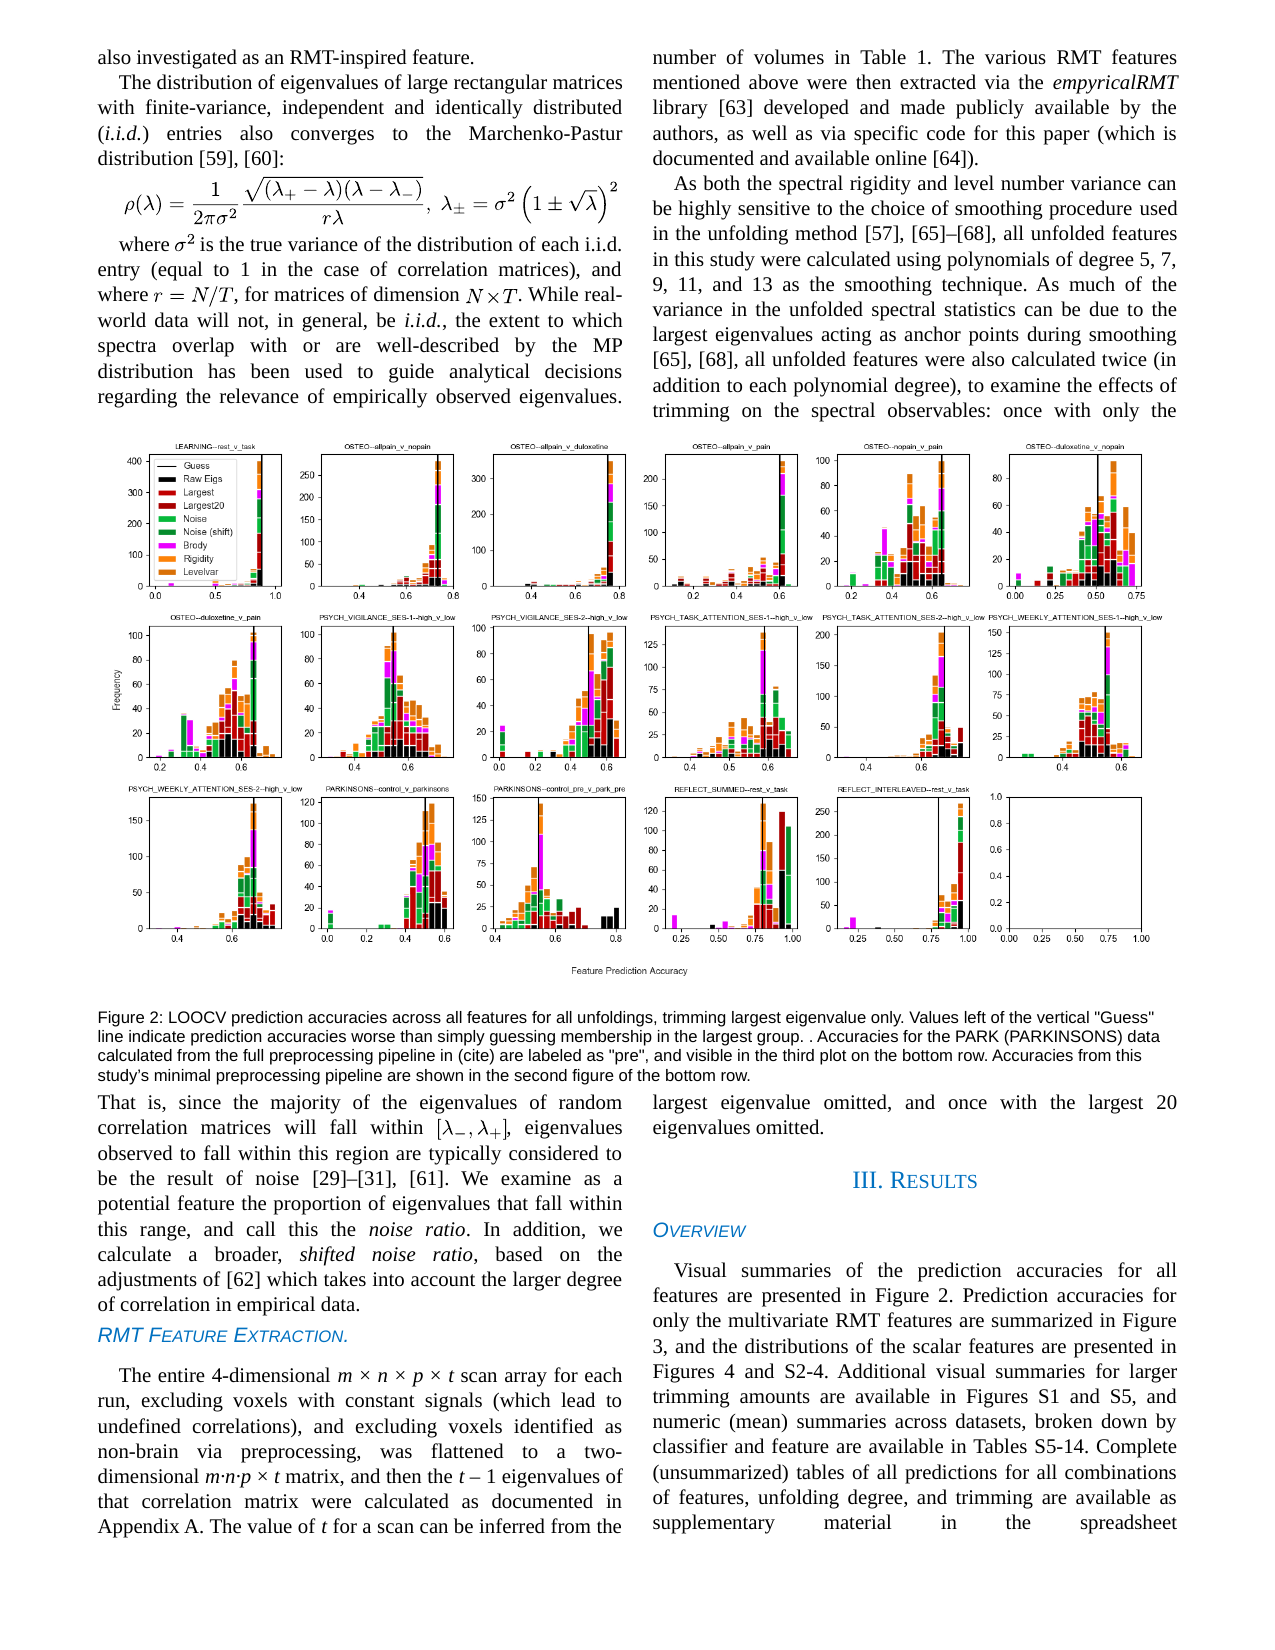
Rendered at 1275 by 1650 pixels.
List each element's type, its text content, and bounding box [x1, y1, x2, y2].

text where is the true variance of the distribution of each i.i.d. entry (equal to 1 in the case of correlation matrices), and where , for matrices of dimension . While real-world data will not, in general, be i.i.d., the extent to which spectra overlap with or are well-described by the MP distribution has been used to guide analytical decisions regarding the relevance of empirically observed eigenvalues. [97, 232, 623, 425]
subtitle Overview [652, 1218, 1178, 1242]
subtitle RMT Feature Extraction. [97, 1323, 623, 1347]
subtitle III. Results [652, 1165, 1178, 1194]
text The distribution of eigenvalues of large rectangular matrices with finite-variance, independent and identically distributed (i.i.d.) entries also converges to the Marchenko-Pastur distribution [59], [60]: [97, 70, 623, 170]
picture [97, 425, 1178, 996]
text Figure 2: LOOCV prediction accuracies across all features for all unfoldings, trimming largest eigenvalue only. Values left of the vertical "Guess" line indicate prediction accuracies worse than simply guessing membership in the largest group. . Accuracies for the PARK (PARKINSONS) data calculated from the full preprocessing pipeline in (cite) are labeled as "pre", and visible in the third plot on the bottom row. Accuracies from this study’s minimal preprocessing pipeline are shown in the second figure of the bottom row. [97, 996, 1178, 1084]
text Visual summaries of the prediction accuracies for all features are presented in Figure 2. Prediction accuracies for only the multivariate RMT features are summarized in Figure 3, and the distributions of the scalar features are presented in Figures 4 and S2-4. Additional visual summaries for larger trimming amounts are available in Figures S1 and S5, and numeric (mean) summaries across datasets, broken down by classifier and feature are available in Tables S5-14. Complete (unsummarized) tables of all predictions for all combinations of features, unfolding degree, and trimming are available as supplementary material in the spreadsheet [652, 1258, 1178, 1534]
text As both the spectral rigidity and level number variance can be highly sensitive to the choice of smoothing procedure used in the unfolding method [57], [65]–[68], all unfolded features in this study were calculated using polynomials of degree 5, 7, 9, 11, and 13 as the smoothing technique. As much of the variance in the unfolded spectral statistics can be due to the largest eigenvalues acting as anchor points during smoothing [65], [68], all unfolded features were also calculated twice (in addition to each polynomial degree), to examine the effects of trimming on the spectral observables: once with only the [652, 171, 1178, 425]
text number of volumes in Table 1. The various RMT features mentioned above were then extracted via the empyricalRMT library [63] developed and made publicly available by the authors, as well as via specific code for this paper (which is documented and available online [64]). [652, 45, 1178, 170]
text also investigated as an RMT-inspired feature. [97, 45, 623, 69]
text That is, since the majority of the eigenvalues of random correlation matrices will fall within , eigenvalues observed to fall within this region are typically considered to be the result of noise [29]–[31], [61]. We examine as a potential feature the proportion of eigenvalues that fall within this range, and call this the noise ratio. In addition, we calculate a broader, shifted noise ratio, based on the adjustments of [62] which takes into account the larger degree of correlation in empirical data. [97, 1088, 623, 1316]
text The entire 4-dimensional m × n × p × t scan array for each run, excluding voxels with constant signals (which lead to undefined correlations), and excluding voxels identified as non-brain via preprocessing, was flattened to a two-dimensional m·n·p × t matrix, and then the t – 1 eigenvalues of that correlation matrix were calculated as documented in Appendix A. The value of t for a scan can be inferred from the [97, 1363, 623, 1538]
text largest eigenvalue omitted, and once with the largest 20 eigenvalues omitted. [652, 1088, 1178, 1139]
